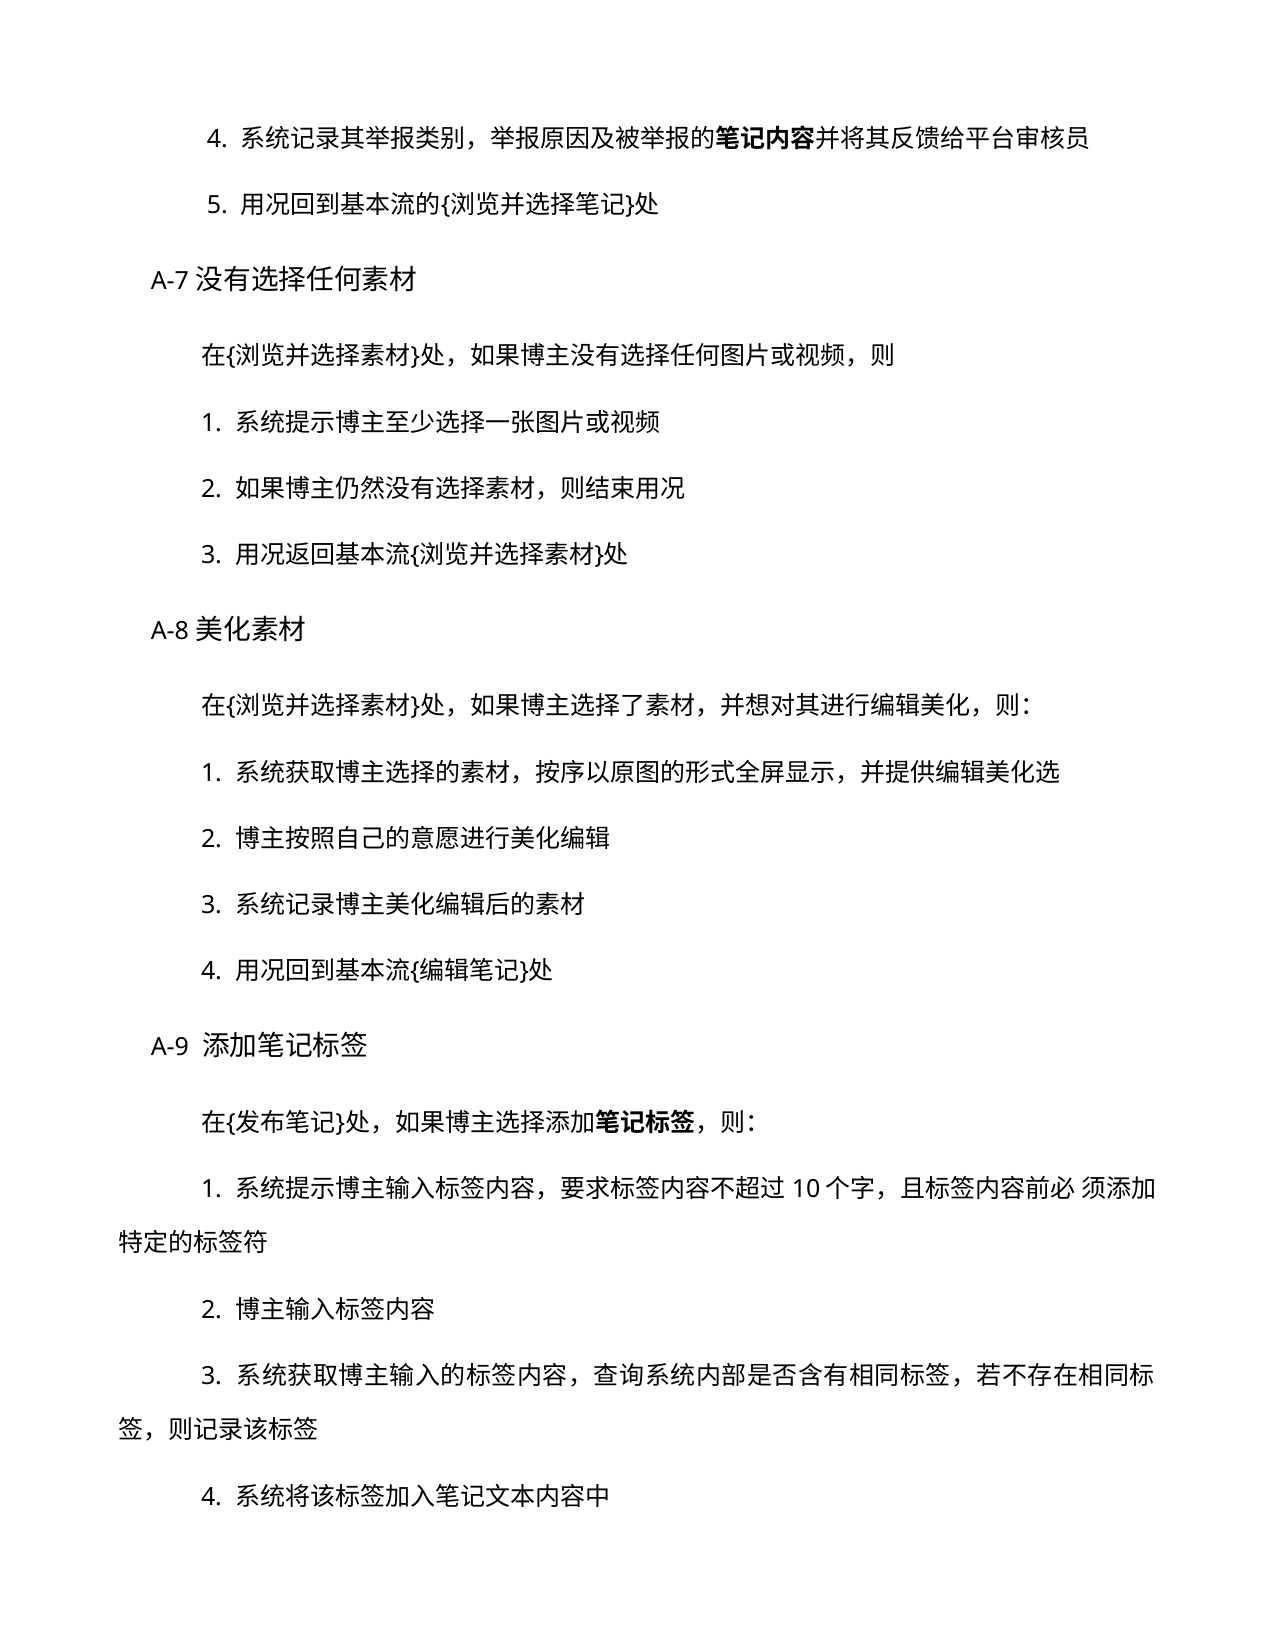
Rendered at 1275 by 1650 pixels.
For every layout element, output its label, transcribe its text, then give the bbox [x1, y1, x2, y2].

subtitle A-8 美化素材 [118, 607, 1157, 647]
text 3. 系统记录博主美化编辑后的素材 [118, 884, 1157, 921]
text 2. 如果博主仍然没有选择素材，则结束用况 [118, 468, 1157, 504]
text 2. 博主按照自己的意愿进行美化编辑 [118, 818, 1157, 854]
text 1. 系统提示博主输入标签内容，要求标签内容不超过10个字，且标签内容前必 须添加特定的标签符 [118, 1168, 1157, 1259]
text 5. 用况回到基本流的{浏览并选择笔记}处 [118, 184, 1157, 221]
text 4. 用况回到基本流{编辑笔记}处 [118, 951, 1157, 987]
text 在{发布笔记}处，如果博主选择添加笔记标签，则： [118, 1102, 1157, 1138]
text 1. 系统获取博主选择的素材，按序以原图的形式全屏显示，并提供编辑美化选 [118, 752, 1157, 788]
subtitle A-9 添加笔记标签 [118, 1024, 1157, 1064]
text 3. 用况返回基本流{浏览并选择素材}处 [118, 534, 1157, 571]
text 3. 系统获取博主输入的标签内容，查询系统内部是否含有相同标签，若不存在相同标签，则记录该标签 [118, 1355, 1157, 1446]
text 4. 系统将该标签加入笔记文本内容中 [118, 1476, 1157, 1512]
subtitle A-7 没有选择任何素材 [118, 257, 1157, 297]
text 1. 系统提示博主至少选择一张图片或视频 [118, 402, 1157, 438]
text 2. 博主输入标签内容 [118, 1289, 1157, 1325]
text 在{浏览并选择素材}处，如果博主没有选择任何图片或视频，则 [118, 336, 1157, 372]
text 4. 系统记录其举报类别，举报原因及被举报的笔记内容并将其反馈给平台审核员 [118, 118, 1157, 154]
text 在{浏览并选择素材}处，如果博主选择了素材，并想对其进行编辑美化，则： [118, 686, 1157, 722]
